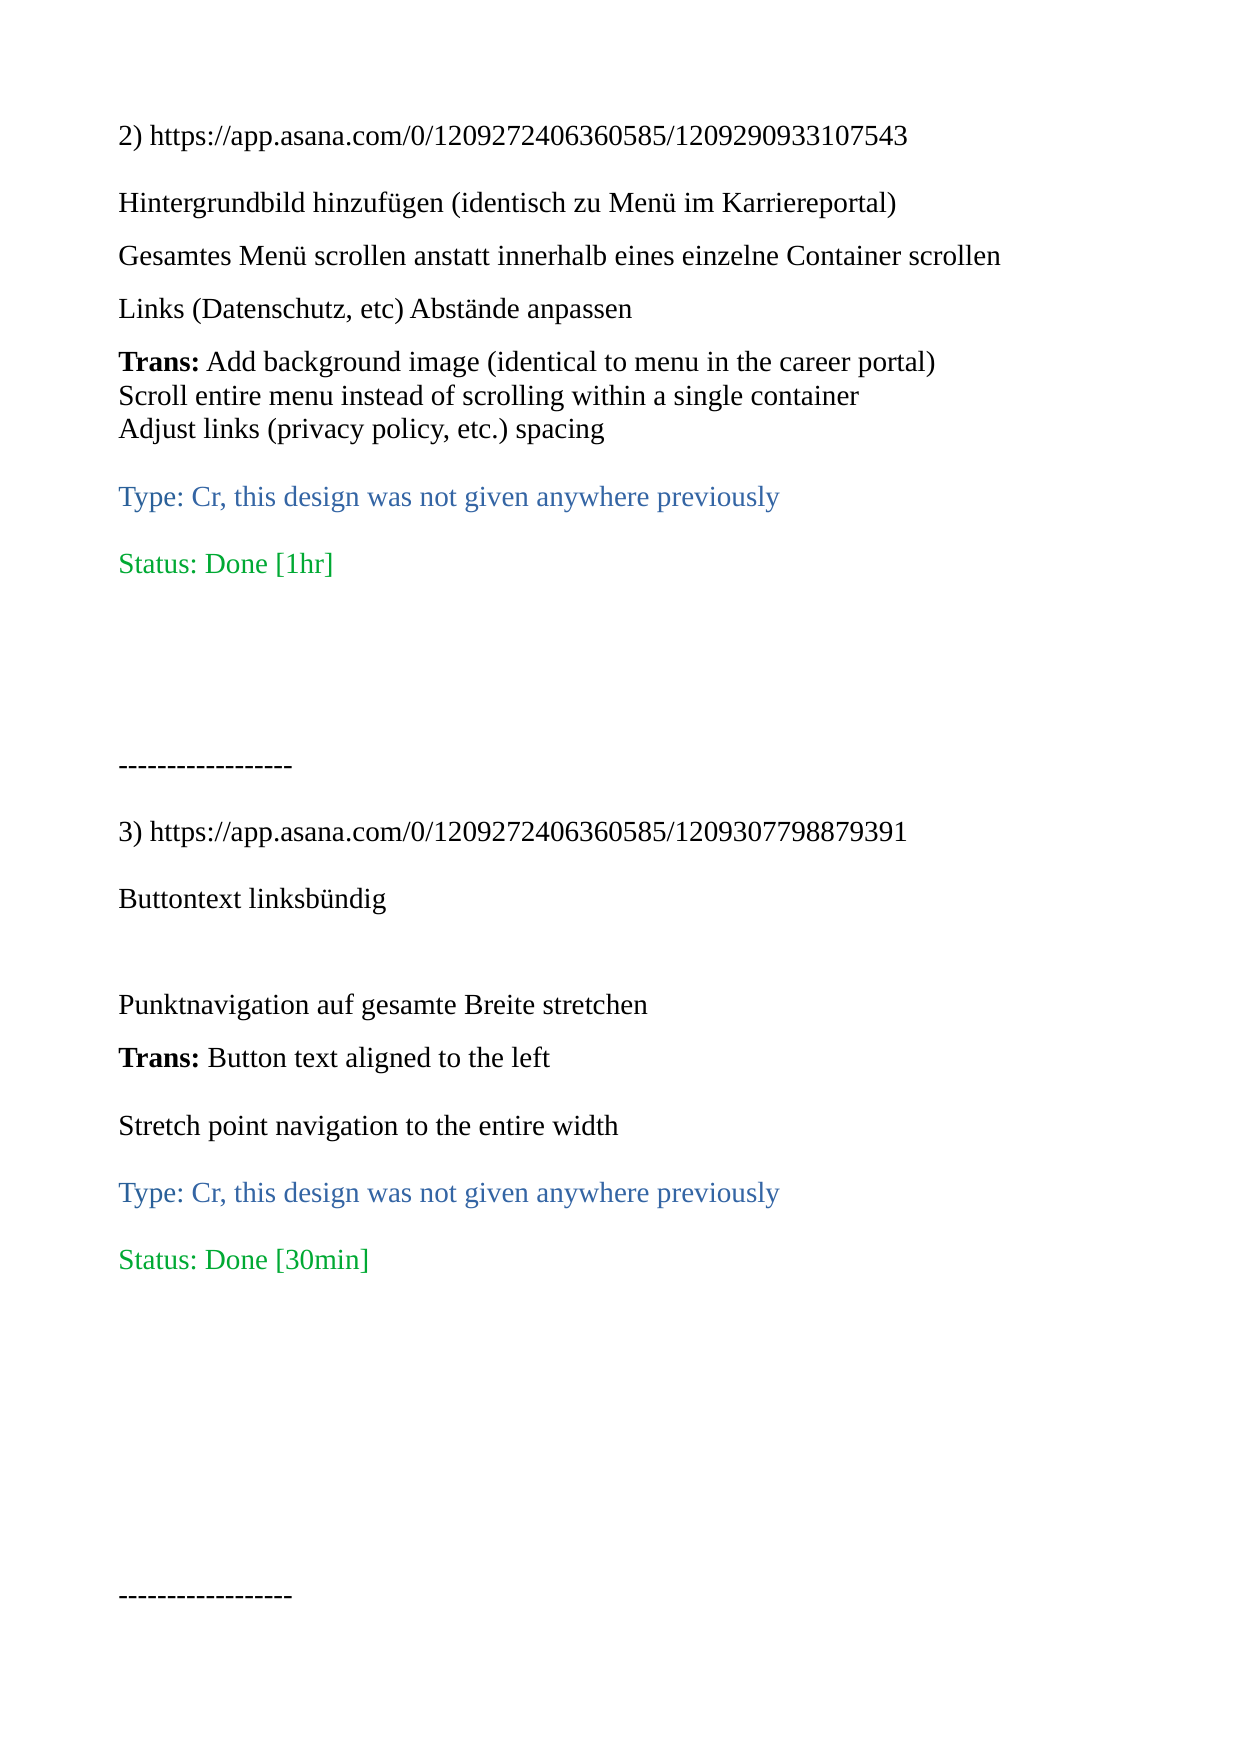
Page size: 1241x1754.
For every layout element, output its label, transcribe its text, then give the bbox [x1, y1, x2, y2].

text 3) https://app.asana.com/0/1209272406360585/1209307798879391 [118, 814, 1122, 848]
text Stretch point navigation to the entire width [118, 1108, 1122, 1141]
text Trans: Button text aligned to the left [118, 1041, 1122, 1074]
text Adjust links (privacy policy, etc.) spacing [118, 412, 1122, 445]
text ------------------ [118, 747, 1122, 781]
text Links (Datenschutz, etc) Abstände anpassen [118, 291, 1122, 325]
text Gesamtes Menü scrollen anstatt innerhalb eines einzelne Container scrollen [118, 238, 1122, 272]
text Trans: Add background image (identical to menu in the career portal) [118, 344, 1122, 378]
text Type: Cr, this design was not given anywhere previously [118, 1175, 1122, 1208]
text Scroll entire menu instead of scrolling within a single container [118, 378, 1122, 412]
text 2) https://app.asana.com/0/1209272406360585/1209290933107543 [118, 118, 1122, 152]
text Hintergrundbild hinzufügen (identisch zu Menü im Karriereportal) [118, 185, 1122, 219]
text Status: Done [30min] [118, 1242, 1122, 1275]
text Punktnavigation auf gesamte Breite stretchen [118, 987, 1122, 1021]
text Type: Cr, this design was not given anywhere previously [118, 479, 1122, 512]
text Status: Done [1hr] [118, 546, 1122, 579]
text Buttontext linksbündig [118, 881, 1122, 915]
text ------------------ [118, 1577, 1122, 1611]
